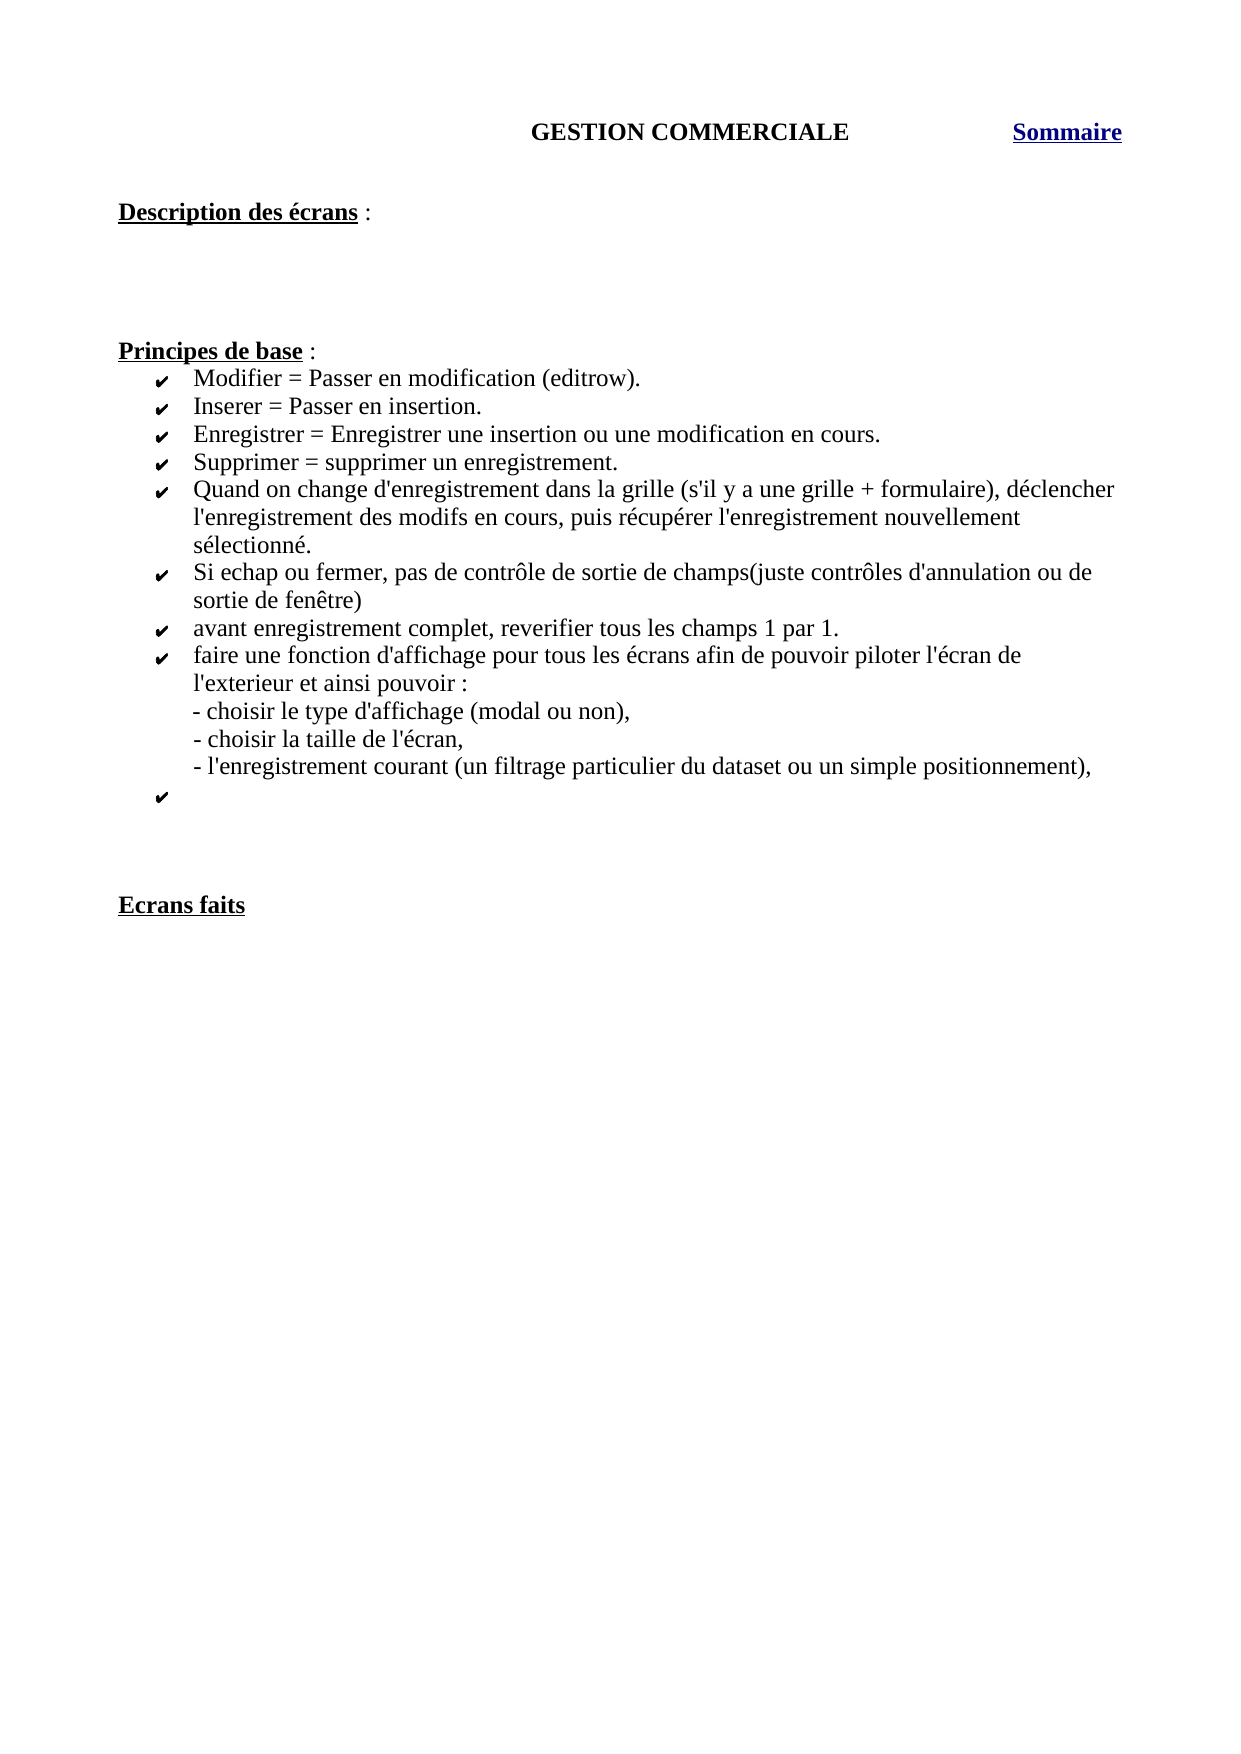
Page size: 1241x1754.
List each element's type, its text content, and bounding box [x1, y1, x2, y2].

list avant enregistrement complet, reverifier tous les champs 1 par 1. [156, 614, 1122, 642]
list Enregistrer = Enregistrer une insertion ou une modification en cours. [156, 420, 1122, 448]
list Si echap ou fermer, pas de contrôle de sortie de champs(juste contrôles d'annulation ou de sortie de fenêtre) [156, 558, 1122, 614]
list - choisir la taille de l'écran, [156, 725, 1122, 752]
list - l'enregistrement courant (un filtrage particulier du dataset ou un simple positionnement), [156, 752, 1122, 780]
list Modifier = Passer en modification (editrow). [156, 364, 1122, 392]
list Supprimer = supprimer un enregistrement. [156, 448, 1122, 475]
text Principes de base : [118, 337, 1122, 364]
text Description des écrans : [118, 198, 1122, 226]
list Quand on change d'enregistrement dans la grille (s'il y a une grille + formulaire), déclencher l'enregistrement des modifs en cours, puis récupérer l'enregistrement nouvellement sélectionné. [156, 475, 1122, 558]
text - choisir le type d'affichage (modal ou non), [118, 697, 1122, 725]
list Inserer = Passer en insertion. [156, 392, 1122, 420]
list faire une fonction d'affichage pour tous les écrans afin de pouvoir piloter l'écran de l'exterieur et ainsi pouvoir : [156, 642, 1122, 697]
text Ecrans faits [118, 891, 1122, 919]
